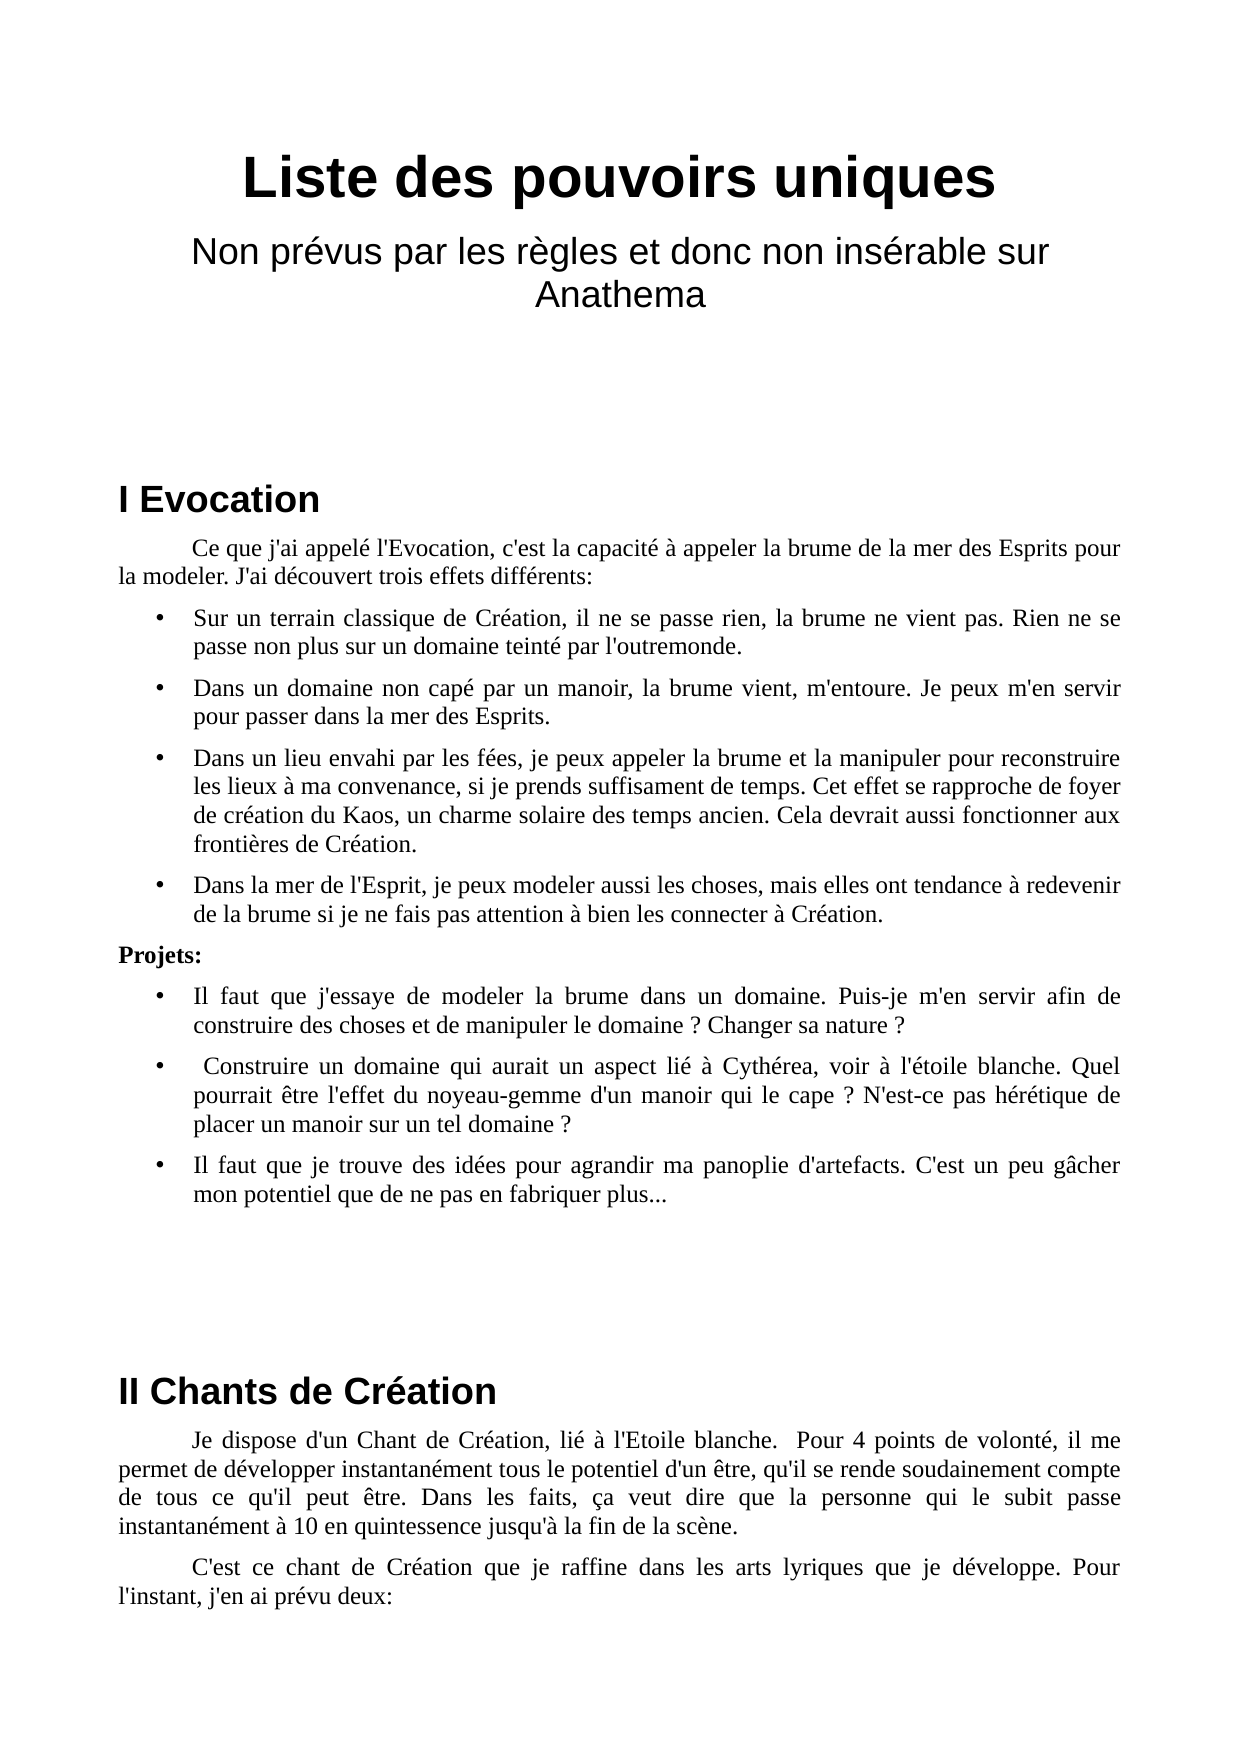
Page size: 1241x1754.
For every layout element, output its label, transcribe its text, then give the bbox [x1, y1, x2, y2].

text Je dispose d'un Chant de Création, lié à l'Etoile blanche. Pour 4 points de volonté, il me permet de développer instantanément tous le potentiel d'un être, qu'il se rende soudainement compte de tous ce qu'il peut être. Dans les faits, ça veut dire que la personne qui le subit passe instantanément à 10 en quintessence jusqu'à la fin de la scène. [118, 1425, 1122, 1540]
subtitle Non prévus par les règles et donc non insérable sur Anathema [118, 229, 1122, 315]
title Liste des pouvoirs uniques [118, 143, 1122, 210]
list Il faut que j'essaye de modeler la brume dans un domaine. Puis-je m'en servir afin de construire des choses et de manipuler le domaine ? Changer sa nature ? [156, 981, 1122, 1039]
list Il faut que je trouve des idées pour agrandir ma panoplie d'artefacts. C'est un peu gâcher mon potentiel que de ne pas en fabriquer plus... [156, 1150, 1122, 1208]
text C'est ce chant de Création que je raffine dans les arts lyriques que je développe. Pour l'instant, j'en ai prévu deux: [118, 1552, 1122, 1610]
text Ce que j'ai appelé l'Evocation, c'est la capacité à appeler la brume de la mer des Esprits pour la modeler. J'ai découvert trois effets différents: [118, 533, 1122, 590]
list Dans un domaine non capé par un manoir, la brume vient, m'entoure. Je peux m'en servir pour passer dans la mer des Esprits. [156, 673, 1122, 730]
subtitle I Evocation [118, 476, 1122, 520]
list Sur un terrain classique de Création, il ne se passe rien, la brume ne vient pas. Rien ne se passe non plus sur un domaine teinté par l'outremonde. [156, 603, 1122, 660]
list Dans la mer de l'Esprit, je peux modeler aussi les choses, mais elles ont tendance à redevenir de la brume si je ne fais pas attention à bien les connecter à Création. [156, 870, 1122, 928]
list Dans un lieu envahi par les fées, je peux appeler la brume et la manipuler pour reconstruire les lieux à ma convenance, si je prends suffisament de temps. Cet effet se rapproche de foyer de création du Kaos, un charme solaire des temps ancien. Cela devrait aussi fonctionner aux frontières de Création. [156, 743, 1122, 858]
subtitle II Chants de Création [118, 1369, 1122, 1412]
text Projets: [118, 940, 1122, 969]
list Construire un domaine qui aurait un aspect lié à Cythérea, voir à l'étoile blanche. Quel pourrait être l'effet du noyeau-gemme d'un manoir qui le cape ? N'est-ce pas hérétique de placer un manoir sur un tel domaine ? [156, 1051, 1122, 1138]
